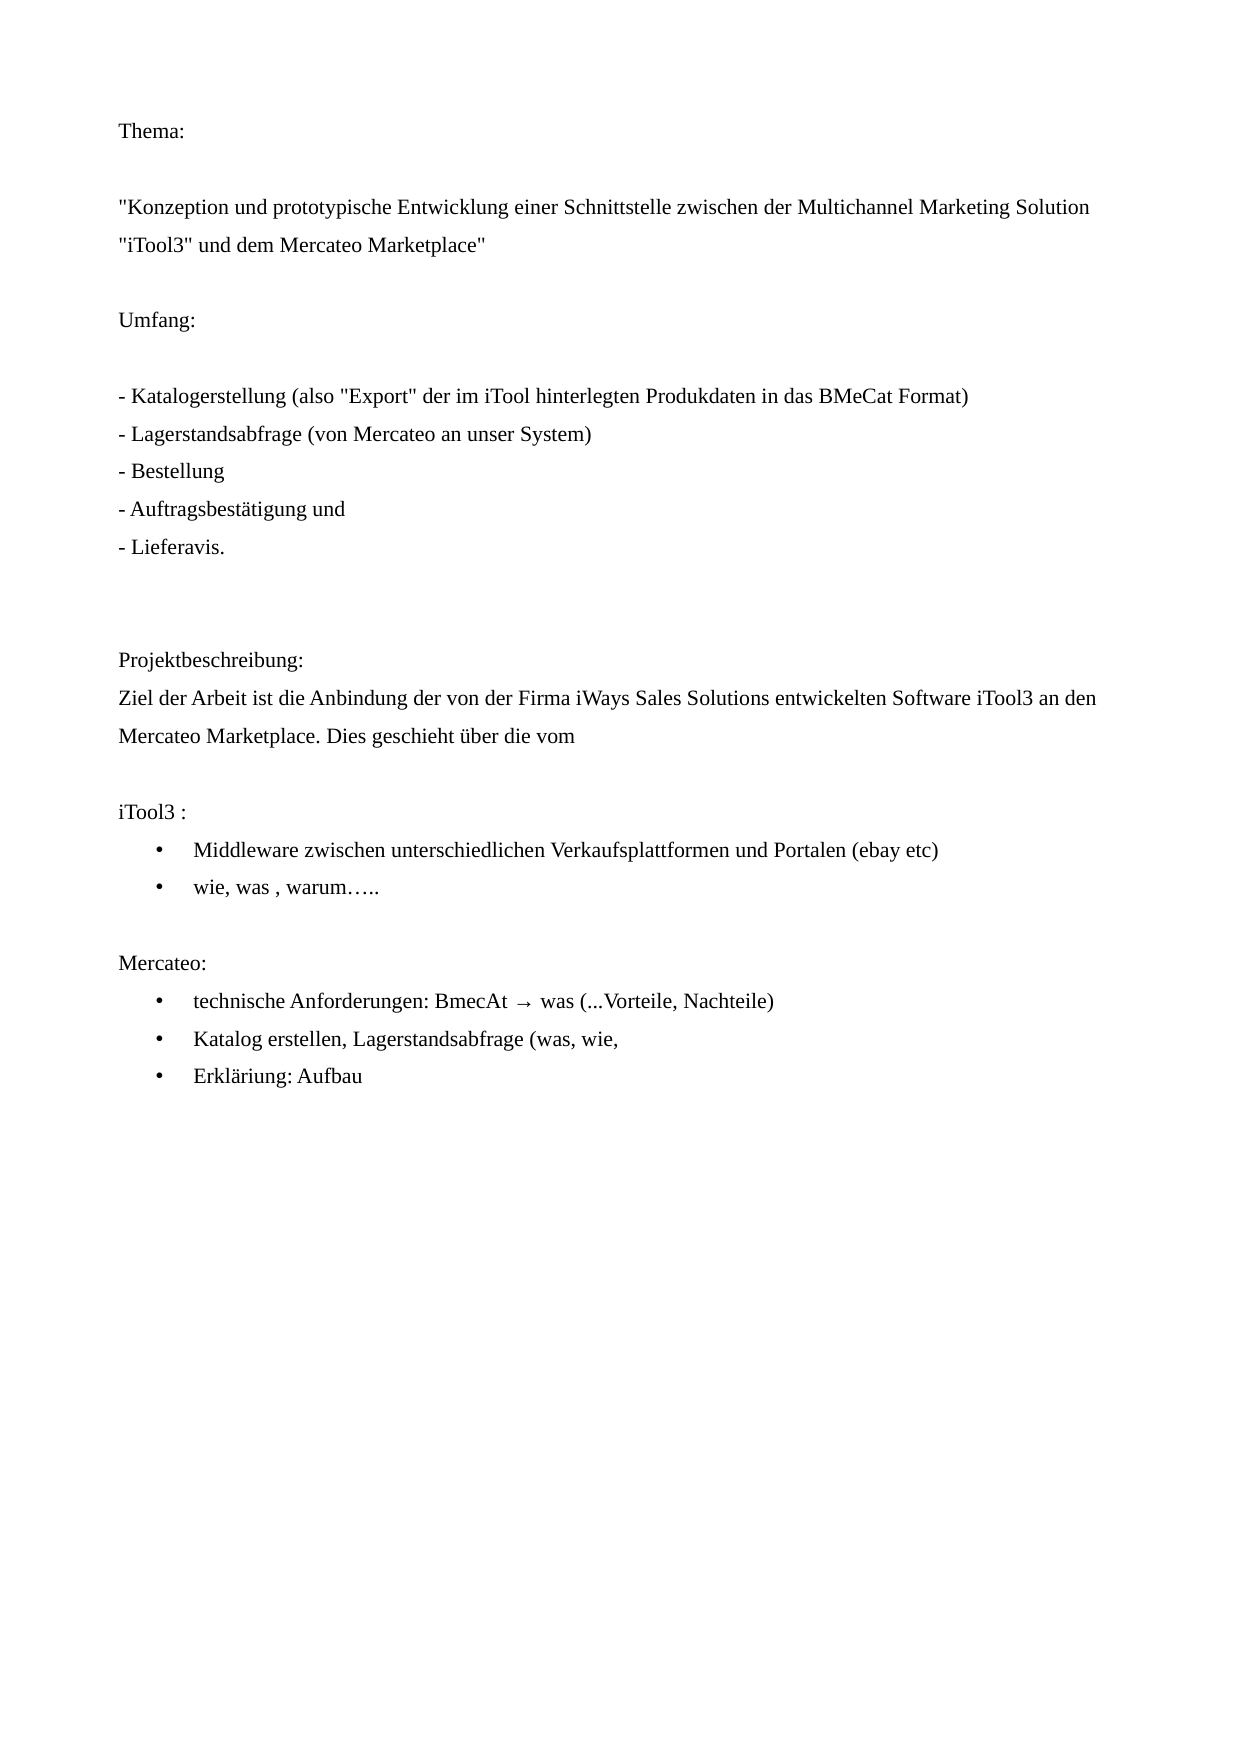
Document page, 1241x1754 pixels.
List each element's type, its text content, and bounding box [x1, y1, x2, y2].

text Thema: [118, 118, 1122, 143]
text Umfang: - Katalogerstellung (also "Export" der im iTool hinterlegten Produkdaten in das BMeCat Format) - Lagerstandsabfrage (von Mercateo an unser System) [118, 307, 1122, 446]
list technische Anforderungen: BmecAt → was (...Vorteile, Nachteile) [156, 988, 1122, 1013]
list wie, was , warum….. [156, 874, 1122, 899]
text Mercateo: [118, 950, 1122, 975]
list Katalog erstellen, Lagerstandsabfrage (was, wie, [156, 1026, 1122, 1051]
text "Konzeption und prototypische Entwicklung einer Schnittstelle zwischen der Multichannel Marketing Solution "iTool3" und dem Mercateo Marketplace" [118, 194, 1122, 257]
text iTool3 : [118, 799, 1122, 824]
text Ziel der Arbeit ist die Anbindung der von der Firma iWays Sales Solutions entwickelten Software iTool3 an den Mercateo Marketplace. Dies geschieht über die vom [118, 685, 1122, 748]
list Erkläriung: Aufbau [156, 1063, 1122, 1089]
list Middleware zwischen unterschiedlichen Verkaufsplattformen und Portalen (ebay etc) [156, 837, 1122, 862]
text - Bestellung - Auftragsbestätigung und - Lieferavis. [118, 458, 1122, 559]
text Projektbeschreibung: [118, 647, 1122, 673]
